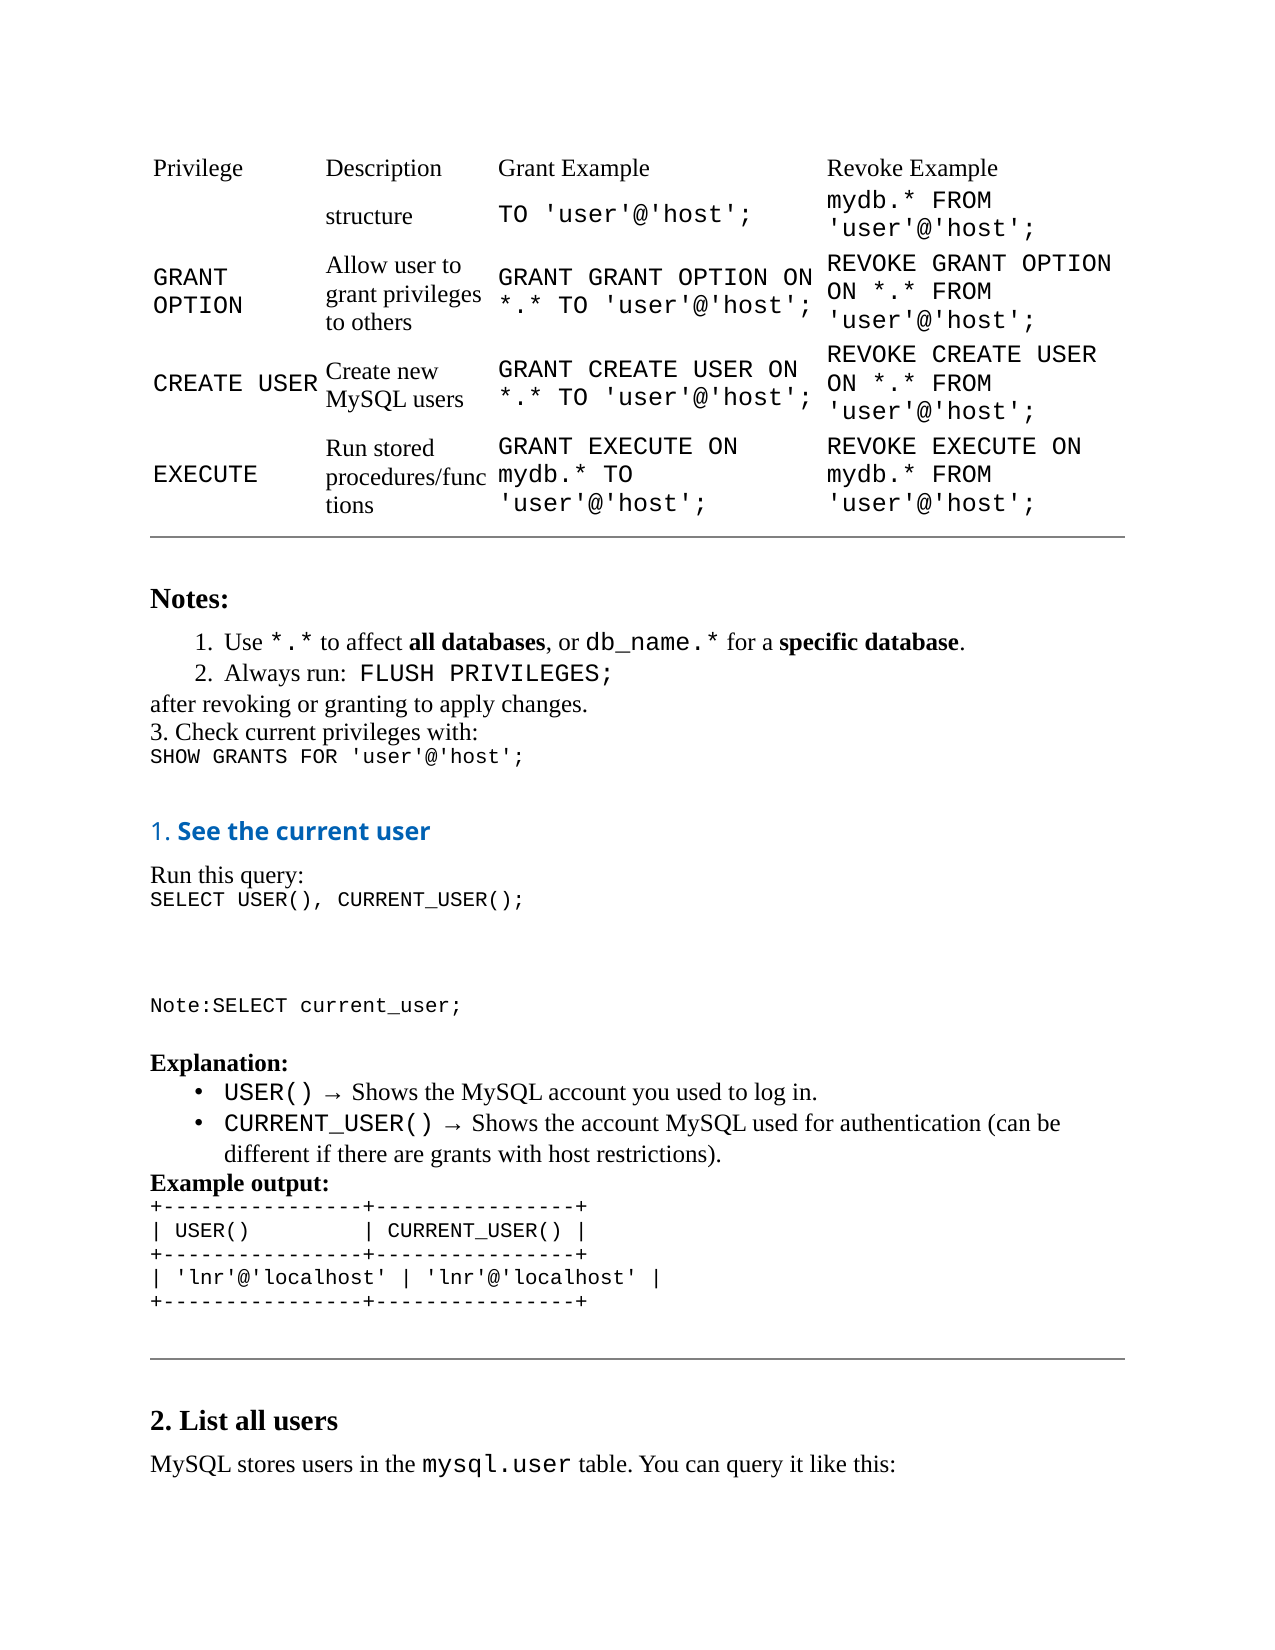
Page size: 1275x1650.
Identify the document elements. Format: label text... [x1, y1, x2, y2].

table_cell GRANT CREATE USER ON *.* TO 'user'@'host'; [495, 339, 824, 430]
table_cell GRANT EXECUTE ON mydb.* TO 'user'@'host'; [495, 430, 824, 522]
list USER() → Shows the MySQL account you used to log in. [194, 1077, 1125, 1108]
subtitle 2. List all users [150, 1403, 1125, 1437]
text SELECT USER(), CURRENT_USER(); [150, 889, 1125, 913]
text Run this query: [150, 860, 1125, 889]
table_cell EXECUTE [150, 430, 322, 522]
text +----------------+----------------+ [150, 1196, 1125, 1220]
table_cell TO 'user'@'host'; [495, 185, 824, 247]
table_cell mydb.* FROM 'user'@'host'; [824, 185, 1125, 247]
table_cell GRANT OPTION [150, 247, 322, 339]
text Example output: [150, 1168, 1125, 1196]
table_cell Create new MySQL users [323, 339, 495, 430]
list Use *.* to affect all databases, or db_name.* for a specific database. [194, 627, 1125, 658]
table_cell CREATE USER [150, 339, 322, 430]
table_cell GRANT GRANT OPTION ON *.* TO 'user'@'host'; [495, 247, 824, 339]
table_cell structure [323, 185, 495, 247]
table_cell [150, 185, 322, 247]
list Always run: FLUSH PRIVILEGES; [194, 658, 1125, 689]
table_header Privilege [150, 150, 322, 184]
text +----------------+----------------+ [150, 1291, 1125, 1315]
table_cell REVOKE EXECUTE ON mydb.* FROM 'user'@'host'; [824, 430, 1125, 522]
text | 'lnr'@'localhost' | 'lnr'@'localhost' | [150, 1267, 1125, 1291]
table_cell Run stored procedures/functions [323, 430, 495, 522]
list CURRENT_USER() → Shows the account MySQL used for authentication (can be different if there are grants with host restrictions). [194, 1108, 1125, 1168]
table_cell REVOKE CREATE USER ON *.* FROM 'user'@'host'; [824, 339, 1125, 430]
table_header Grant Example [495, 150, 824, 184]
table_cell REVOKE GRANT OPTION ON *.* FROM 'user'@'host'; [824, 247, 1125, 339]
table_header Revoke Example [824, 150, 1125, 184]
text | USER() | CURRENT_USER() | [150, 1220, 1125, 1244]
text Note:SELECT current_user; [150, 995, 1125, 1019]
table_header Description [323, 150, 495, 184]
text MySQL stores users in the mysql.user table. You can query it like this: [150, 1449, 1125, 1480]
text SHOW GRANTS FOR 'user'@'host'; [150, 746, 1125, 770]
subtitle Notes: [150, 581, 1125, 614]
subtitle 1. See the current user [150, 814, 1125, 848]
text Explanation: [150, 1048, 1125, 1077]
text +----------------+----------------+ [150, 1244, 1125, 1267]
table_cell Allow user to grant privileges to others [323, 247, 495, 339]
text after revoking or granting to apply changes. 3. Check current privileges with: [150, 689, 1125, 746]
